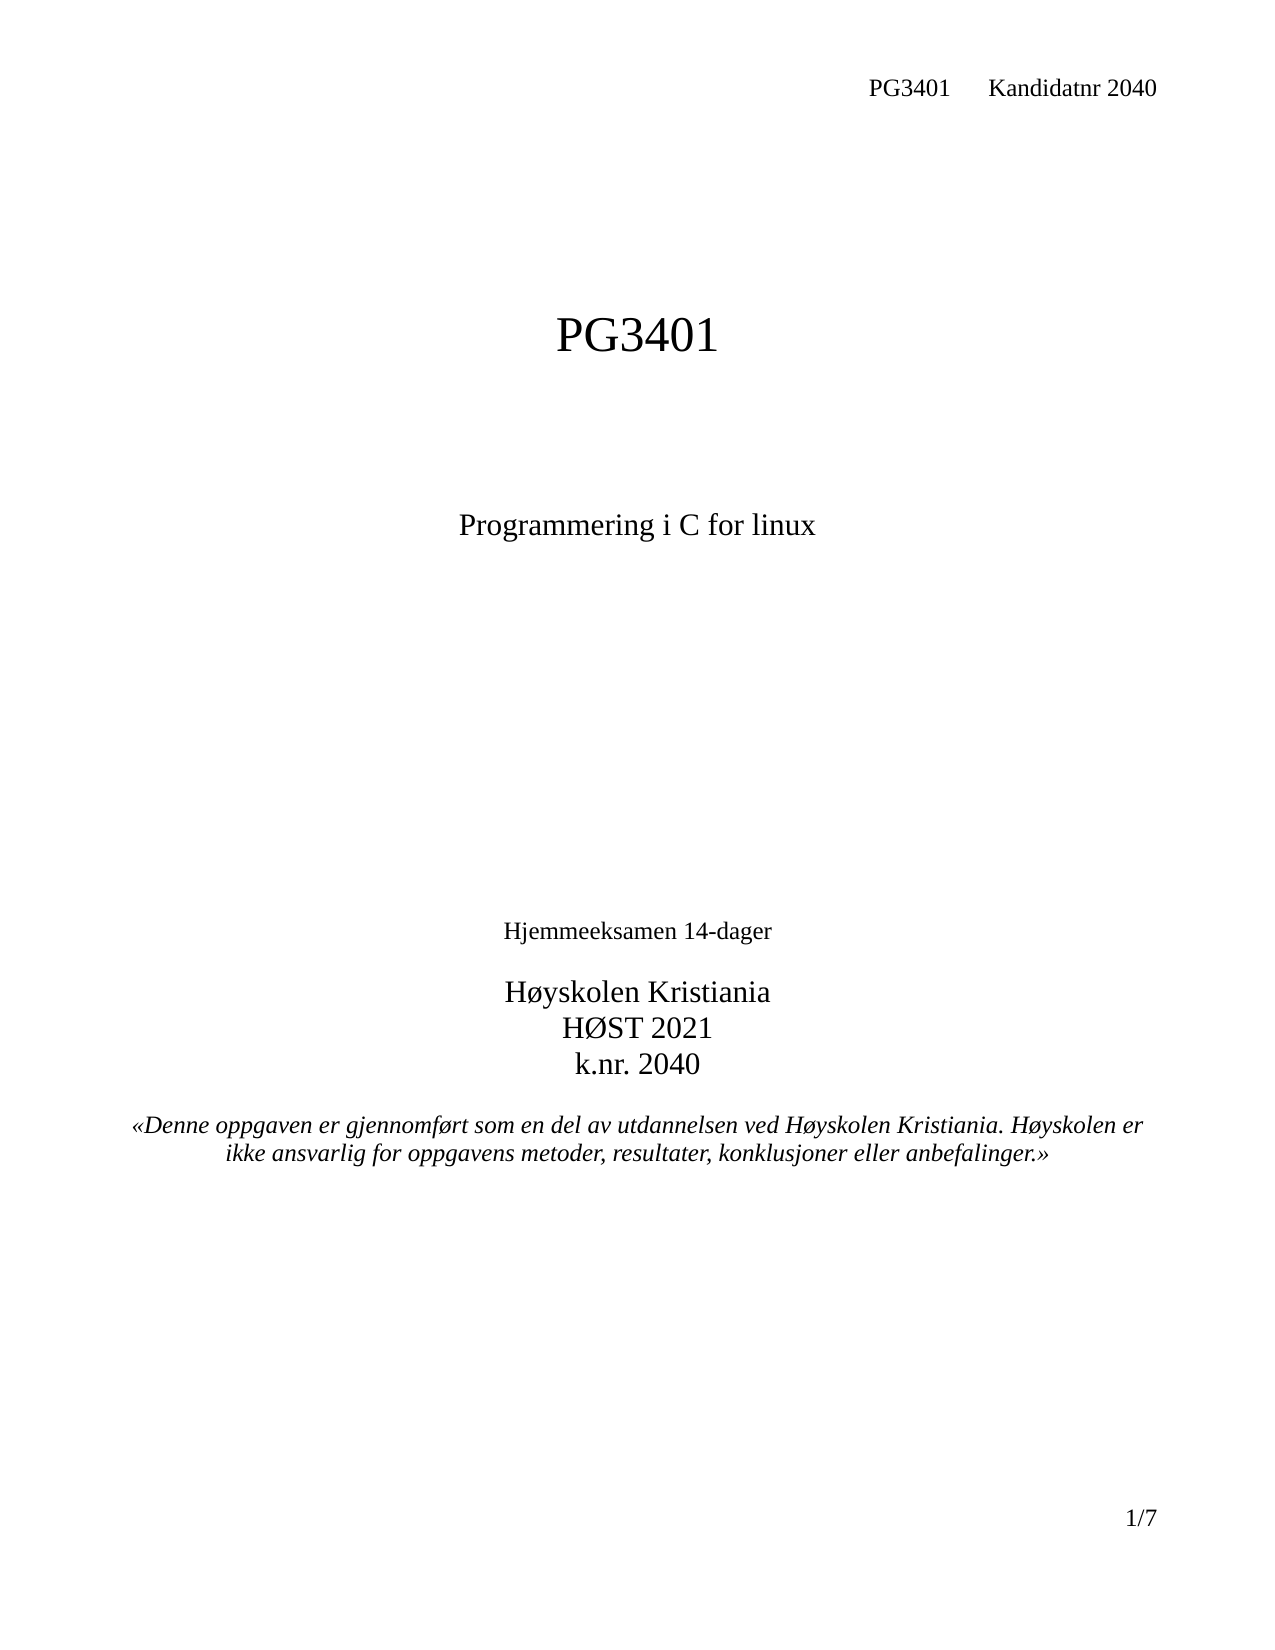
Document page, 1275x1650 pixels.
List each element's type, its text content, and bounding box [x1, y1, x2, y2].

text Programmering i C for linux [118, 506, 1157, 542]
text Hjemmeeksamen 14-dager [118, 916, 1157, 944]
text «Denne oppgaven er gjennomført som en del av utdannelsen ved Høyskolen Kristiania. Høyskolen er ikke ansvarlig for oppgavens metoder, resultater, konklusjoner eller anbefalinger.» [118, 1110, 1157, 1167]
text HØST 2021 [118, 1009, 1157, 1045]
text k.nr. 2040 [118, 1045, 1157, 1081]
text PG3401 [118, 305, 1157, 362]
text Høyskolen Kristiania [118, 973, 1157, 1009]
